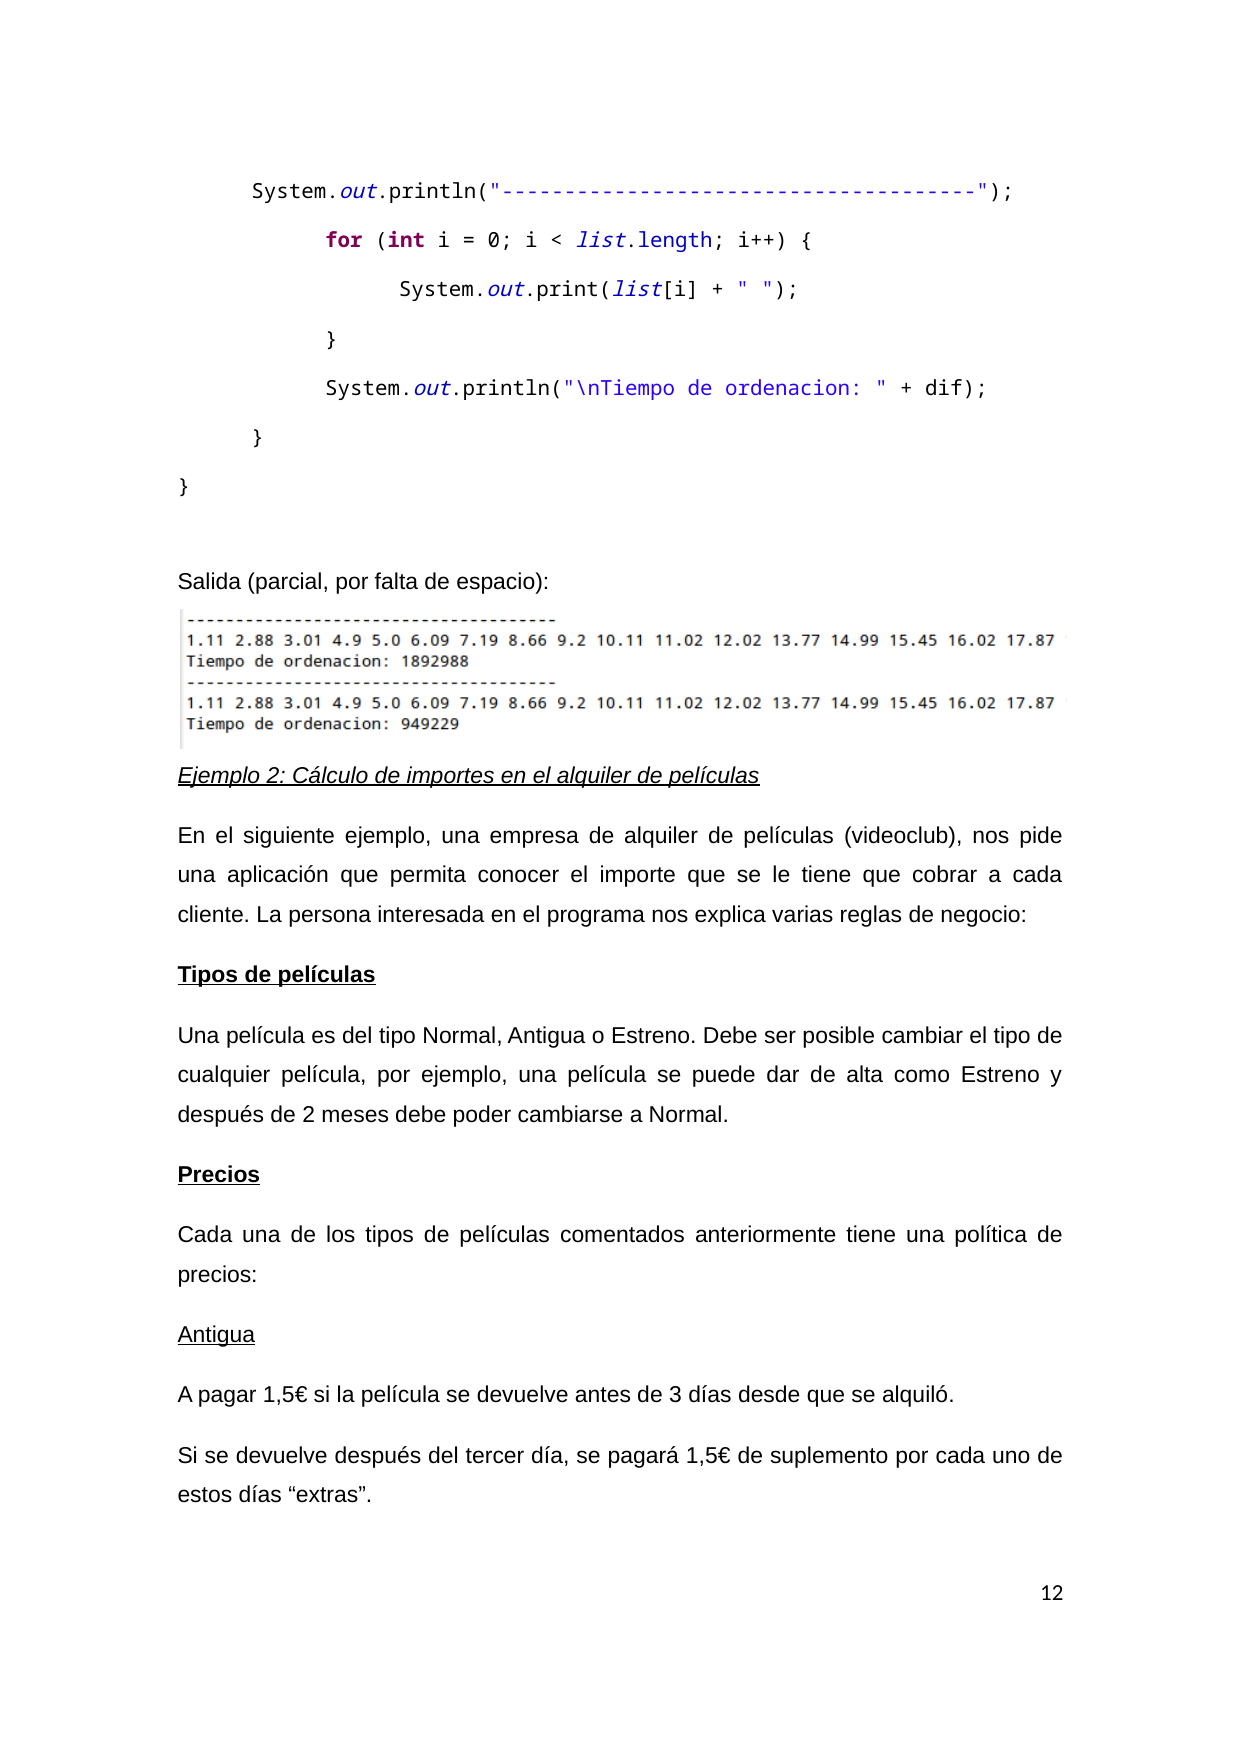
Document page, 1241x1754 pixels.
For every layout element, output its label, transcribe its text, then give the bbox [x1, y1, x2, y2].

text System.out.println("--------------------------------------"); [177, 148, 1063, 204]
text A pagar 1,5€ si la película se devuelve antes de 3 días desde que se alquiló. [177, 1381, 1063, 1408]
picture [180, 609, 1067, 749]
text System.out.print(list[i] + " "); [177, 274, 1063, 303]
text Ejemplo 2: Cálculo de importes en el alquiler de películas [177, 628, 1063, 788]
text } [177, 324, 1063, 352]
text Antigua [177, 1321, 1063, 1347]
text Cada una de los tipos de películas comentados anteriormente tiene una política de precios: [177, 1221, 1063, 1287]
text Una película es del tipo Normal, Antigua o Estreno. Debe ser posible cambiar el tipo de cualquier película, por ejemplo, una película se puede dar de alta como Estreno y después de 2 meses debe poder cambiarse a Normal. [177, 1022, 1063, 1127]
text } [177, 422, 1063, 451]
text Salida (parcial, por falta de espacio): [177, 568, 1063, 594]
text for (int i = 0; i < list.length; i++) { [177, 225, 1063, 254]
text Precios [177, 1161, 1063, 1187]
text Tipos de películas [177, 961, 1063, 988]
text System.out.println("\nTiempo de ordenacion: " + dif); [177, 373, 1063, 402]
text } [177, 472, 1063, 500]
text Si se devuelve después del tercer día, se pagará 1,5€ de suplemento por cada uno de estos días “extras”. [177, 1442, 1063, 1507]
text En el siguiente ejemplo, una empresa de alquiler de películas (videoclub), nos pide una aplicación que permita conocer el importe que se le tiene que cobrar a cada cliente. La persona interesada en el programa nos explica varias reglas de negocio: [177, 822, 1063, 927]
